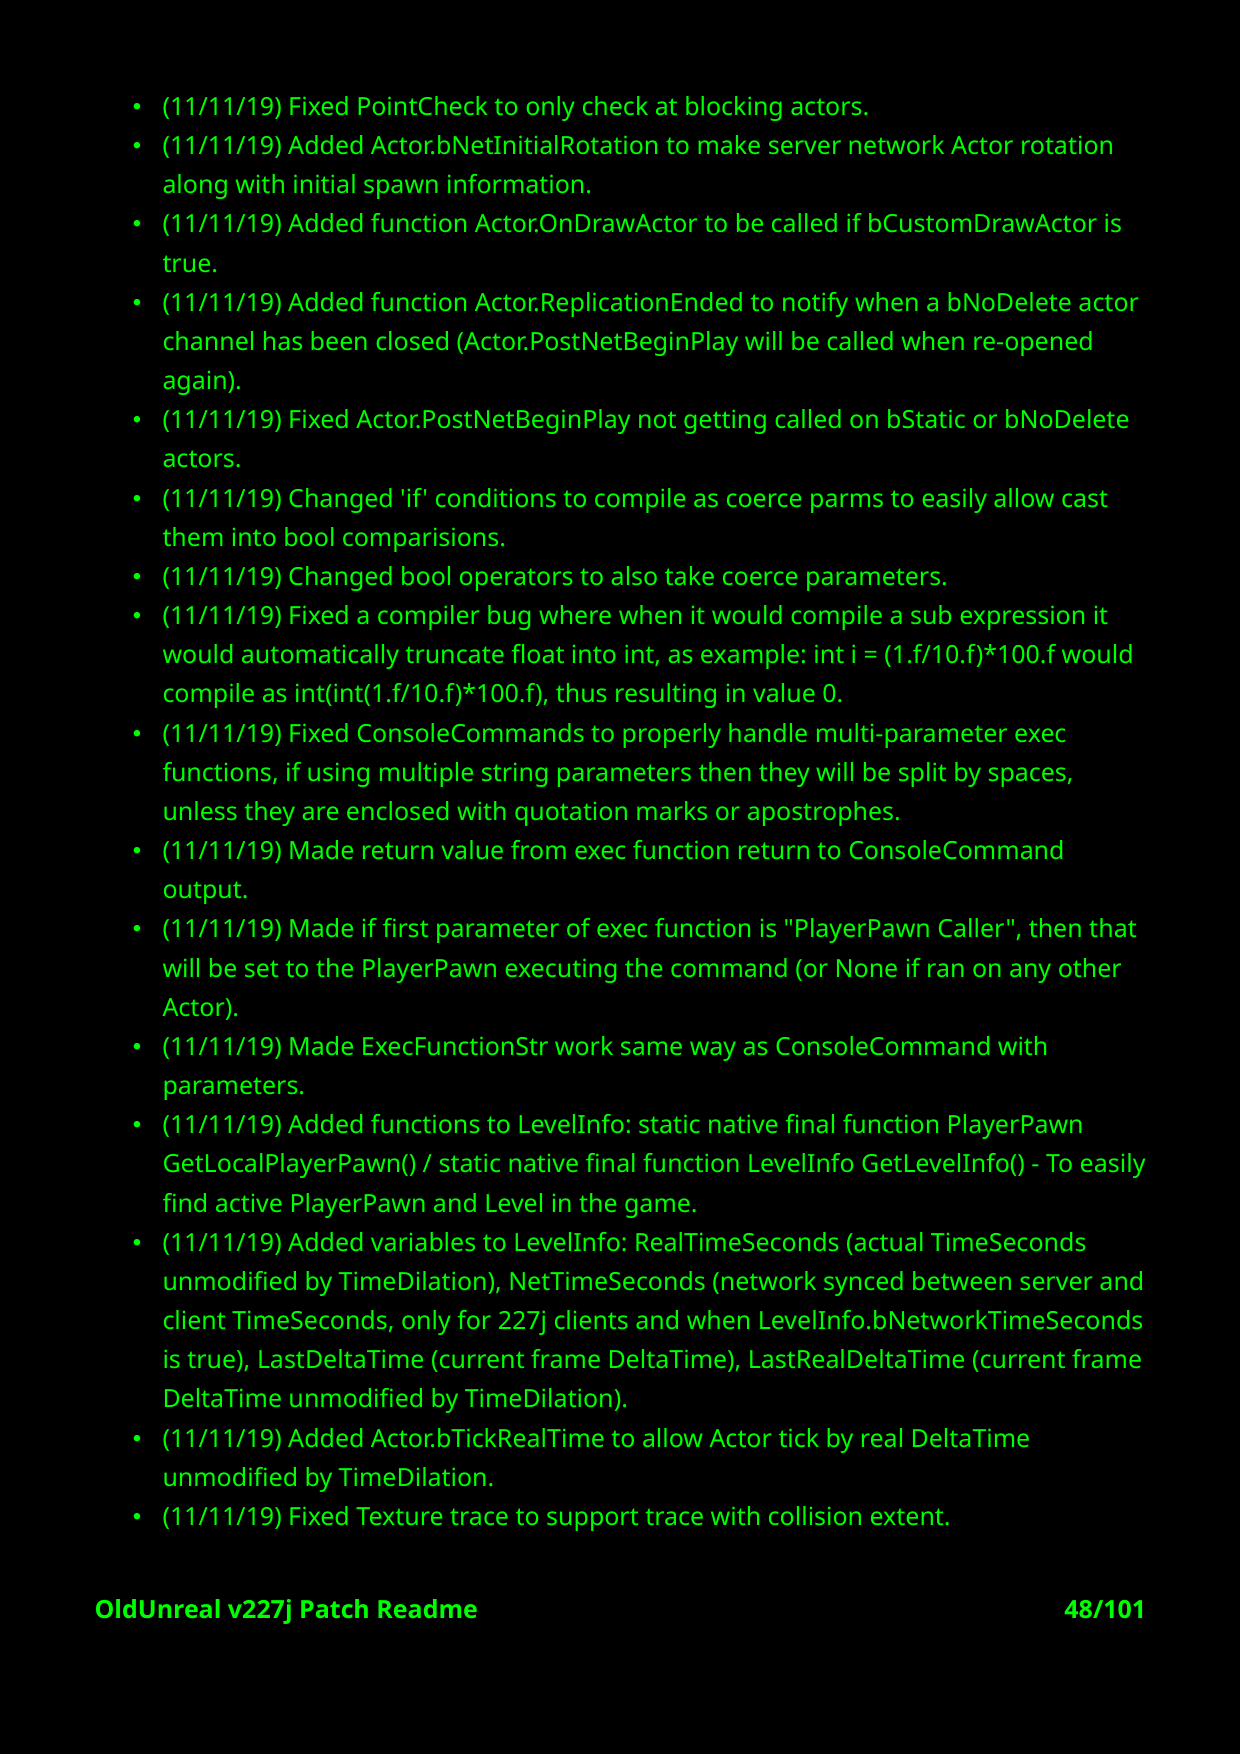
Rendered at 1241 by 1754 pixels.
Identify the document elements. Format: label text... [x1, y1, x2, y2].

list (11/11/19) Made if first parameter of exec function is "PlayerPawn Caller", then that will be set to the PlayerPawn executing the command (or None if ran on any other Actor). [133, 911, 1152, 1023]
list (11/11/19) Added Actor.bNetInitialRotation to make server network Actor rotation along with initial spawn information. [133, 128, 1152, 201]
list (11/11/19) Added function Actor.OnDrawActor to be called if bCustomDrawActor is true. [133, 206, 1152, 279]
list (11/11/19) Added variables to LevelInfo: RealTimeSeconds (actual TimeSeconds unmodified by TimeDilation), NetTimeSeconds (network synced between server and client TimeSeconds, only for 227j clients and when LevelInfo.bNetworkTimeSeconds is true), LastDeltaTime (current frame DeltaTime), LastRealDeltaTime (current frame DeltaTime unmodified by TimeDilation). [133, 1224, 1152, 1415]
list (11/11/19) Fixed PointCheck to only check at blocking actors. [133, 88, 1152, 123]
list (11/11/19) Added functions to LevelInfo: static native final function PlayerPawn GetLocalPlayerPawn() / static native final function LevelInfo GetLevelInfo() - To easily find active PlayerPawn and Level in the game. [133, 1107, 1152, 1219]
list (11/11/19) Fixed Actor.PostNetBeginPlay not getting called on bStatic or bNoDelete actors. [133, 402, 1152, 475]
list (11/11/19) Added Actor.bTickRealTime to allow Actor tick by real DeltaTime unmodified by TimeDilation. [133, 1420, 1152, 1493]
list (11/11/19) Fixed a compiler bug where when it would compile a sub expression it would automatically truncate float into int, as example: int i = (1.f/10.f)*100.f would compile as int(int(1.f/10.f)*100.f), thus resulting in value 0. [133, 598, 1152, 710]
list (11/11/19) Added function Actor.ReplicationEnded to notify when a bNoDelete actor channel has been closed (Actor.PostNetBeginPlay will be called when re-opened again). [133, 284, 1152, 397]
list (11/11/19) Fixed Texture trace to support trace with collision extent. [133, 1498, 1152, 1533]
list (11/11/19) Changed 'if' conditions to compile as coerce parms to easily allow cast them into bool comparisions. [133, 480, 1152, 553]
list (11/11/19) Changed bool operators to also take coerce parameters. [133, 558, 1152, 593]
list (11/11/19) Made ExecFunctionStr work same way as ConsoleCommand with parameters. [133, 1028, 1152, 1102]
list (11/11/19) Made return value from exec function return to ConsoleCommand output. [133, 833, 1152, 906]
list (11/11/19) Fixed ConsoleCommands to properly handle multi-parameter exec functions, if using multiple string parameters then they will be split by spaces, unless they are enclosed with quotation marks or apostrophes. [133, 715, 1152, 828]
